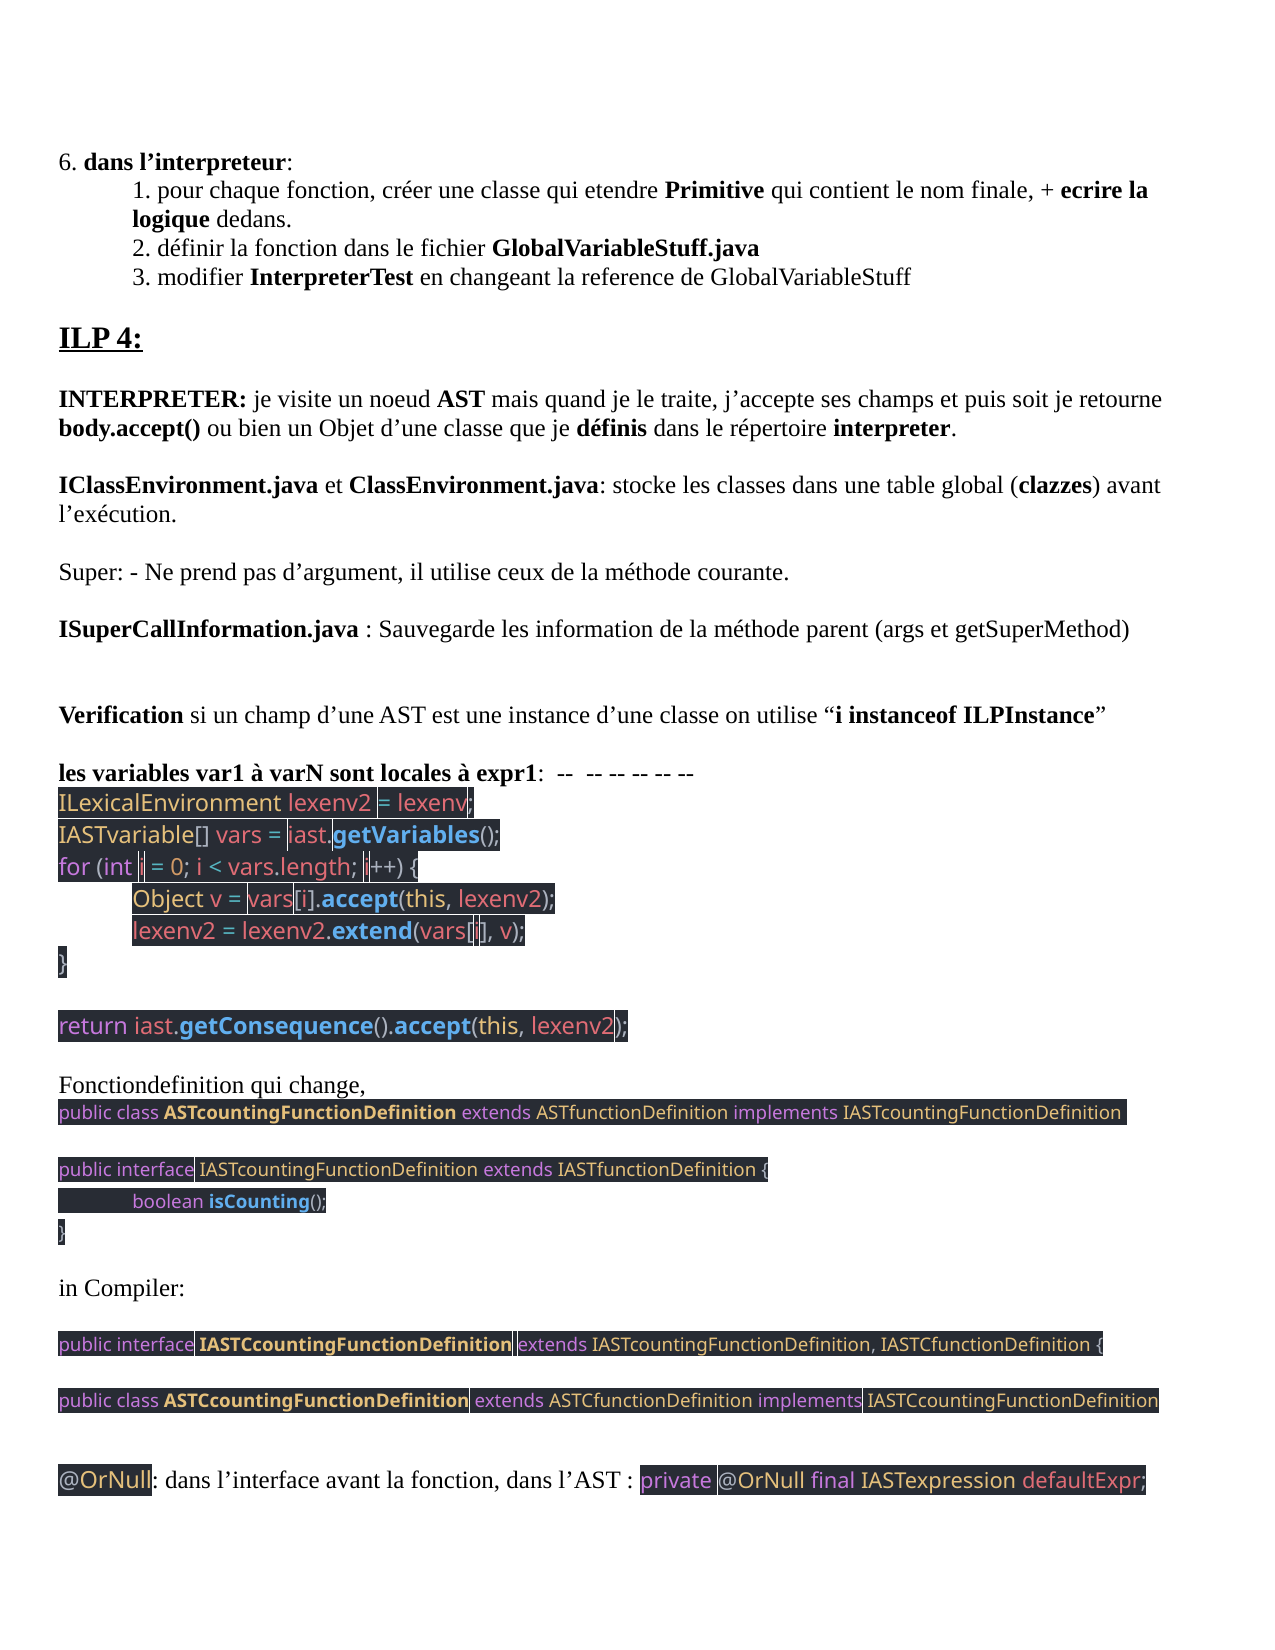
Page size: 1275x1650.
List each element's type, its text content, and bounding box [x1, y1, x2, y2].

text INTERPRETER: je visite un noeud AST mais quand je le traite, j’accepte ses champs et puis soit je retourne body.accept() ou bien un Objet d’une classe que je définis dans le répertoire interpreter. [58, 384, 1214, 442]
text Object v = vars[i].accept(this, lexenv2); [58, 882, 1214, 914]
text 3. modifier InterpreterTest en changeant la reference de GlobalVariableStuff [58, 262, 1214, 291]
text 2. définir la fonction dans le fichier GlobalVariableStuff.java [58, 233, 1214, 262]
text public class ASTcountingFunctionDefinition extends ASTfunctionDefinition implements IASTcountingFunctionDefinition [58, 1099, 1214, 1125]
text ILP 4: [58, 319, 1214, 384]
text les variables var1 à varN sont locales à expr1: -- -- -- -- -- -- [58, 758, 1214, 787]
text IClassEnvironment.java et ClassEnvironment.java: stocke les classes dans une table global (clazzes) avant l’exécution. [58, 470, 1214, 528]
text Fonctiondefinition qui change, [58, 1070, 1214, 1099]
text Super: - Ne prend pas d’argument, il utilise ceux de la méthode courante. [58, 557, 1214, 585]
text public interface IASTcountingFunctionDefinition extends IASTfunctionDefinition { [58, 1157, 1214, 1182]
text Verification si un champ d’une AST est une instance d’une classe on utilise “i instanceof ILPInstance” [58, 700, 1214, 729]
text 6. dans l’interpreteur: [58, 147, 1214, 176]
text in Compiler: [58, 1273, 1214, 1302]
text } [58, 1213, 1214, 1245]
text lexenv2 = lexenv2.extend(vars[i], v); [58, 914, 1214, 946]
text public interface IASTCcountingFunctionDefinition extends IASTcountingFunctionDefinition, IASTCfunctionDefinition { [58, 1331, 1214, 1356]
text } [58, 946, 1214, 978]
text ILexicalEnvironment lexenv2 = lexenv; [58, 787, 1214, 818]
text boolean isCounting(); [58, 1182, 1214, 1213]
text ISuperCallInformation.java : Sauvegarde les information de la méthode parent (args et getSuperMethod) [58, 614, 1214, 643]
text IASTvariable[] vars = iast.getVariables(); [58, 818, 1214, 851]
text public class ASTCcountingFunctionDefinition extends ASTCfunctionDefinition implements IASTCcountingFunctionDefinition [58, 1388, 1214, 1413]
text 1. pour chaque fonction, créer une classe qui etendre Primitive qui contient le nom finale, + ecrire la logique dedans. [58, 176, 1214, 233]
text for (int i = 0; i < vars.length; i++) { [58, 851, 1214, 882]
text @OrNull: dans l’interface avant la fonction, dans l’AST : private @OrNull final IASTexpression defaultExpr; [58, 1463, 1214, 1496]
text return iast.getConsequence().accept(this, lexenv2); [58, 1010, 1214, 1042]
